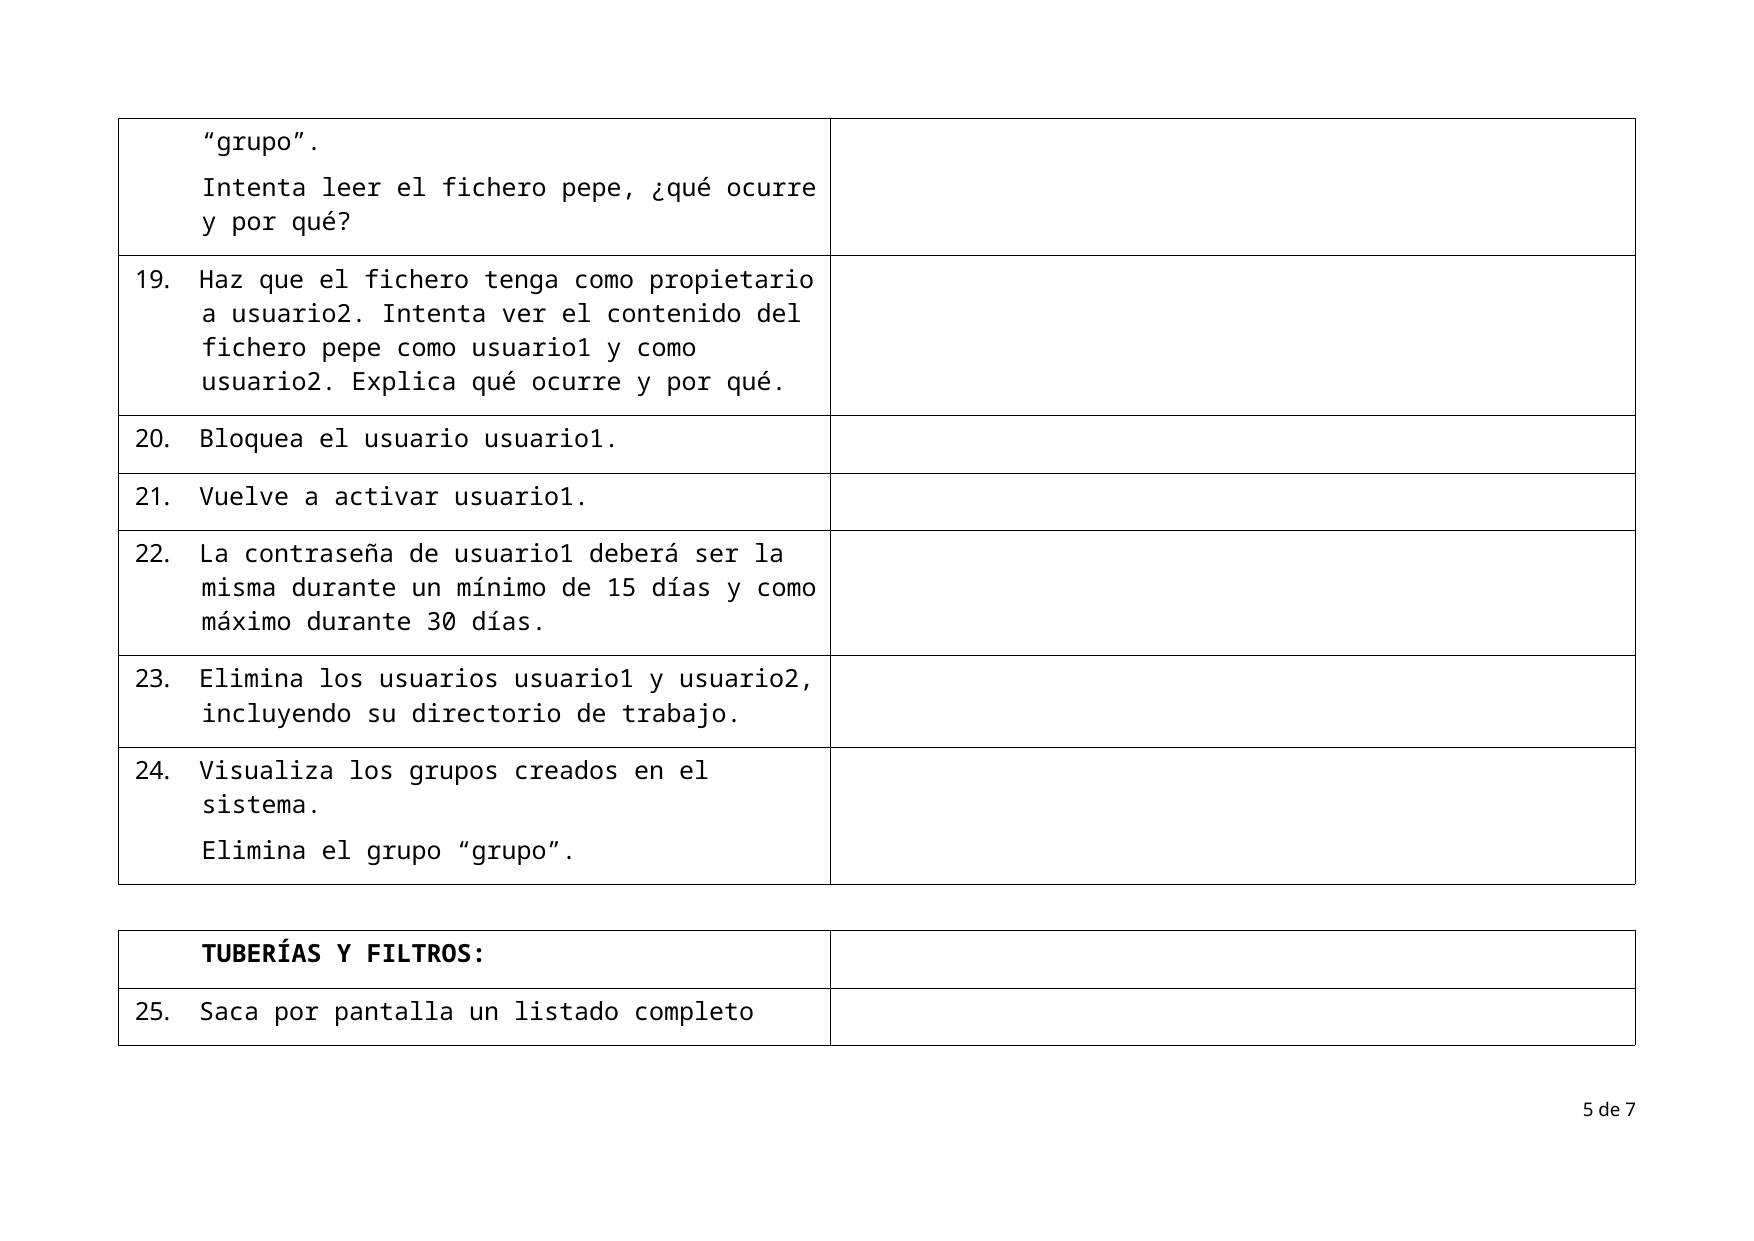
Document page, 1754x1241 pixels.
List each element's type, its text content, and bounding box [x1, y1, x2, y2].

table_cell Saca por pantalla un listado completo [119, 989, 830, 1045]
table_header TUBERÍAS Y FILTROS: [119, 931, 830, 987]
table_cell [831, 474, 1635, 530]
table_cell “grupo”. Intenta leer el fichero pepe, ¿qué ocurre y por qué? [119, 119, 830, 255]
table_cell [831, 989, 1635, 1045]
table_cell [831, 119, 1635, 255]
table_cell [831, 256, 1635, 415]
table_cell Visualiza los grupos creados en el sistema. Elimina el grupo “grupo”. [119, 748, 830, 884]
table_cell Vuelve a activar usuario1. [119, 474, 830, 530]
table_cell Haz que el fichero tenga como propietario a usuario2. Intenta ver el contenido del fichero pepe como usuario1 y como usuario2. Explica qué ocurre y por qué. [119, 256, 830, 415]
table_cell [831, 656, 1635, 747]
table_cell Elimina los usuarios usuario1 y usuario2, incluyendo su directorio de trabajo. [119, 656, 830, 747]
table_cell [831, 531, 1635, 655]
table_cell La contraseña de usuario1 deberá ser la misma durante un mínimo de 15 días y como máximo durante 30 días. [119, 531, 830, 655]
table_cell [831, 748, 1635, 884]
table_header [831, 931, 1635, 987]
table_cell [831, 416, 1635, 472]
table_cell Bloquea el usuario usuario1. [119, 416, 830, 472]
